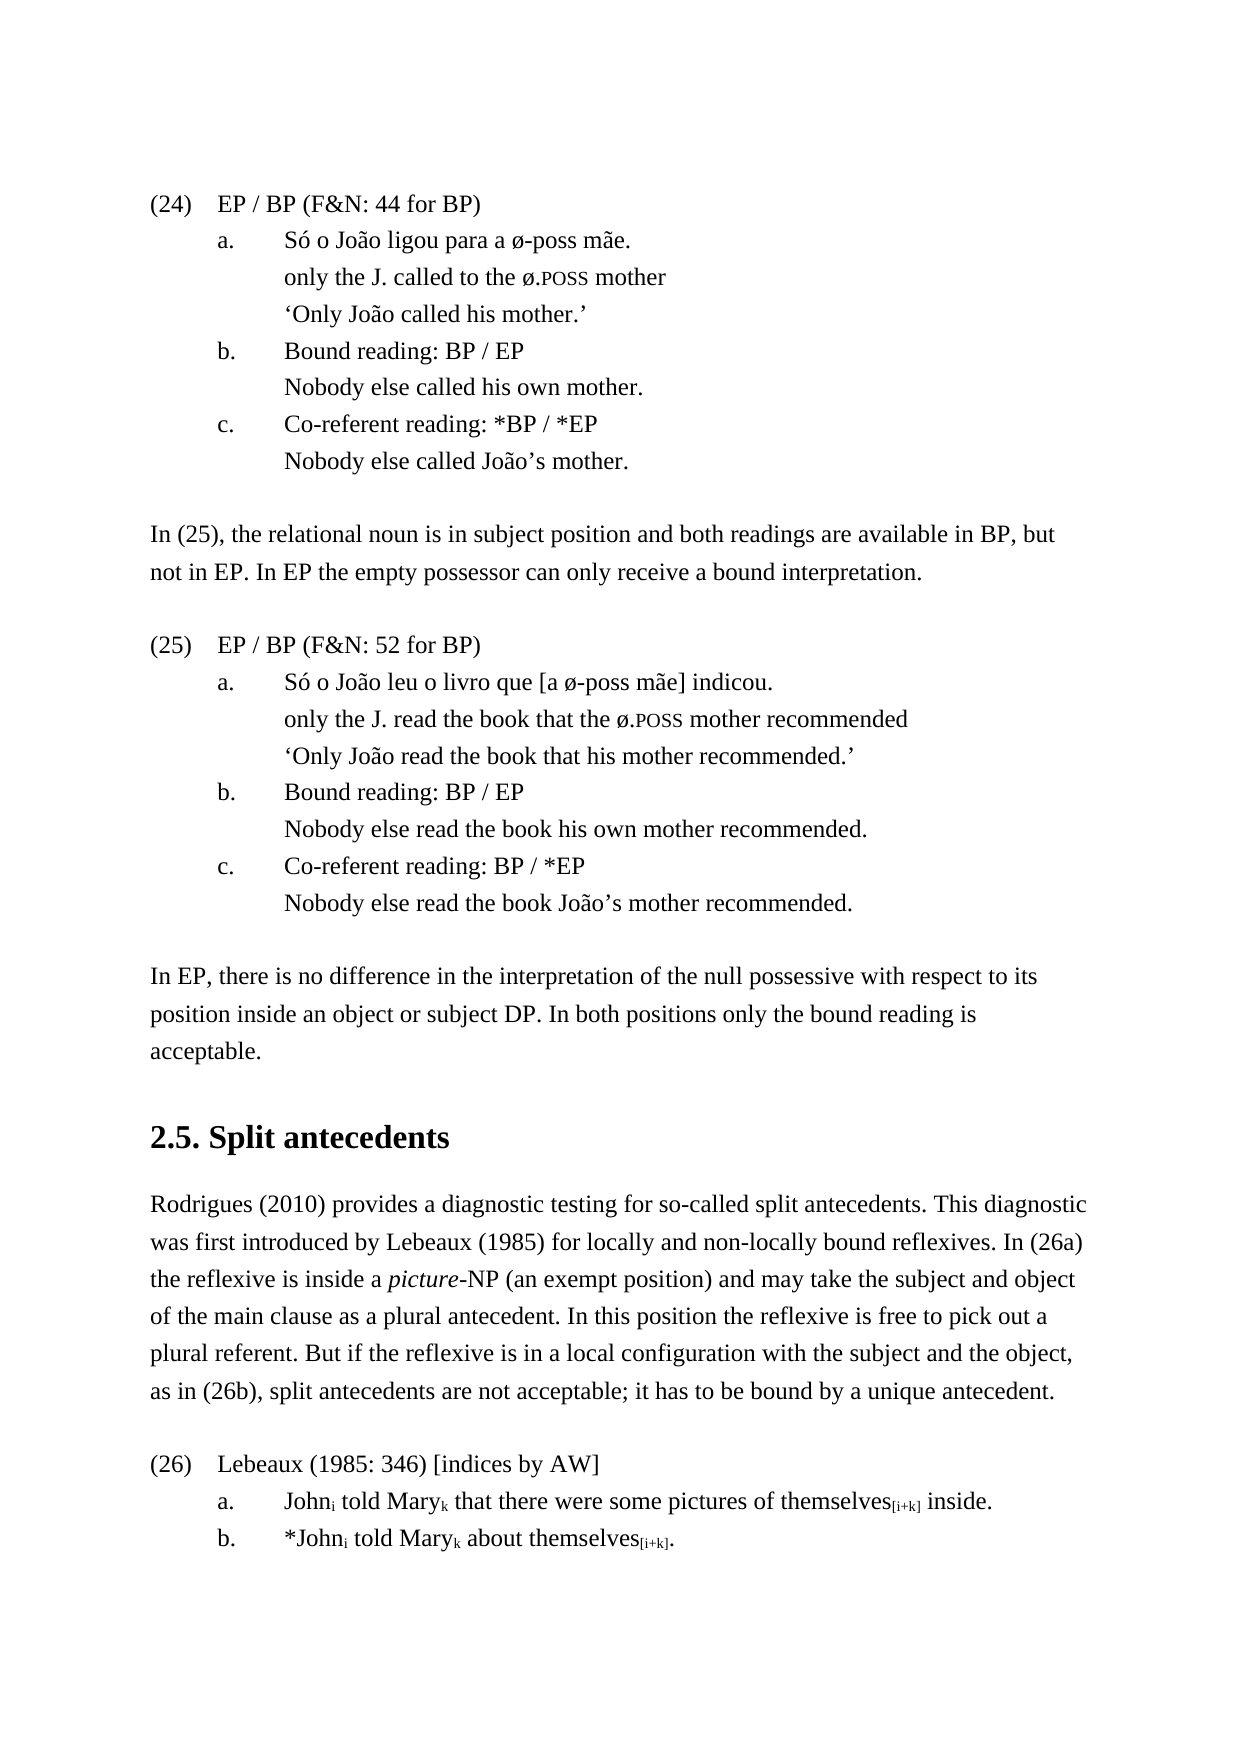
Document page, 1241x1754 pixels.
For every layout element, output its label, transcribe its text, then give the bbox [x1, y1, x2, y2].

text Nobody else called his own mother. [217, 371, 1090, 403]
text a. Só o João leu o livro que [a ø-poss mãe] indicou. [150, 665, 1090, 698]
text Rodrigues (2010) provides a diagnostic testing for so-called split antecedents. This diagnostic was first introduced by Lebeaux (1985) for locally and non-locally bound reflexives. In (26a) the reflexive is inside a picture-NP (an exempt position) and may take the subject and object of the main clause as a plural antecedent. In this position the reflexive is free to pick out a plural referent. But if the reflexive is in a local configuration with the subject and the object, as in (26b), split antecedents are not acceptable; it has to be bound by a unique antecedent. [150, 1187, 1090, 1406]
text (24) EP / BP (F&N: 44 for BP) [150, 187, 1090, 219]
text ‘Only João called his mother.’ [217, 297, 1090, 329]
text c. Co-referent reading: BP / *EP [150, 849, 1090, 882]
text c. Co-referent reading: *BP / *EP [150, 407, 1090, 440]
text (25) EP / BP (F&N: 52 for BP) [150, 628, 1090, 661]
text 2.5. Split antecedents [150, 1104, 1090, 1169]
text In EP, there is no difference in the interpretation of the null possessive with respect to its position inside an object or subject DP. In both positions only the bound reading is acceptable. [150, 959, 1090, 1067]
text Nobody else read the book his own mother recommended. [217, 812, 1090, 845]
text only the J. called to the ø.poss mother [217, 260, 1090, 293]
text a. Johni told Maryk that there were some pictures of themselves[i+k] inside. [150, 1484, 1090, 1517]
text b. *Johni told Maryk about themselves[i+k]. [150, 1521, 1090, 1553]
text b. Bound reading: BP / EP [150, 334, 1090, 366]
text (26) Lebeaux (1985: 346) [indices by AW] [150, 1447, 1090, 1480]
text a. Só o João ligou para a ø-poss mãe. [150, 223, 1090, 256]
text Nobody else read the book João’s mother recommended. [217, 886, 1090, 918]
text In (25), the relational noun is in subject position and both readings are available in BP, but not in EP. In EP the empty possessor can only receive a bound interpretation. [150, 518, 1090, 587]
text only the J. read the book that the ø.poss mother recommended [217, 702, 1090, 734]
text b. Bound reading: BP / EP [150, 776, 1090, 808]
text Nobody else called João’s mother. [217, 444, 1090, 477]
text ‘Only João read the book that his mother recommended.’ [217, 739, 1090, 771]
